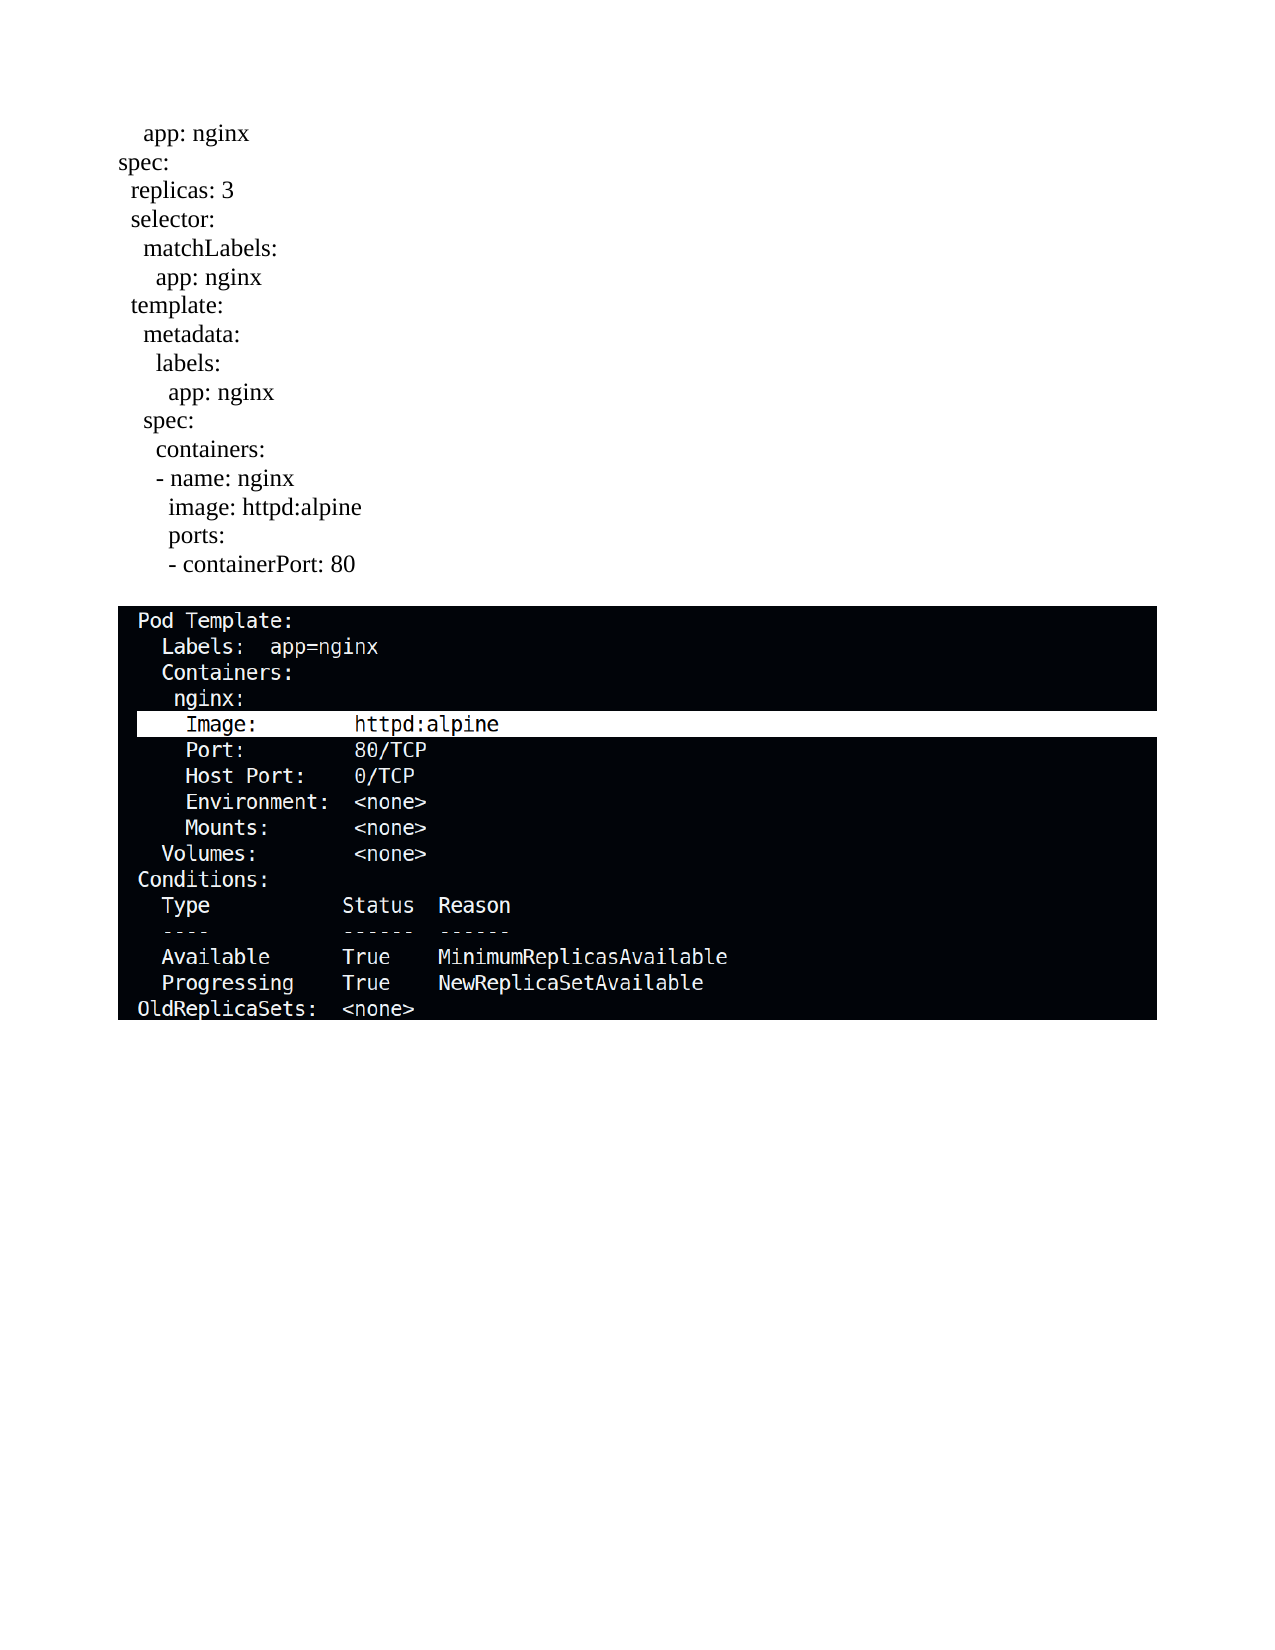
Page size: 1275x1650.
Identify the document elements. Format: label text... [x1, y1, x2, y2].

text replicas: 3 [118, 176, 1157, 204]
text - containerPort: 80 [118, 549, 1157, 578]
text containers: [118, 434, 1157, 463]
text - name: nginx [118, 463, 1157, 492]
text image: httpd:alpine [118, 492, 1157, 521]
text spec: [118, 406, 1157, 434]
text selector: [118, 204, 1157, 233]
text metadata: [118, 319, 1157, 348]
text app: nginx [118, 377, 1157, 406]
text app: nginx [118, 118, 1157, 147]
text ports: [118, 521, 1157, 549]
text spec: [118, 147, 1157, 176]
text matchLabels: [118, 233, 1157, 262]
picture [118, 606, 1157, 1020]
text template: [118, 291, 1157, 319]
text app: nginx [118, 262, 1157, 291]
text labels: [118, 348, 1157, 377]
